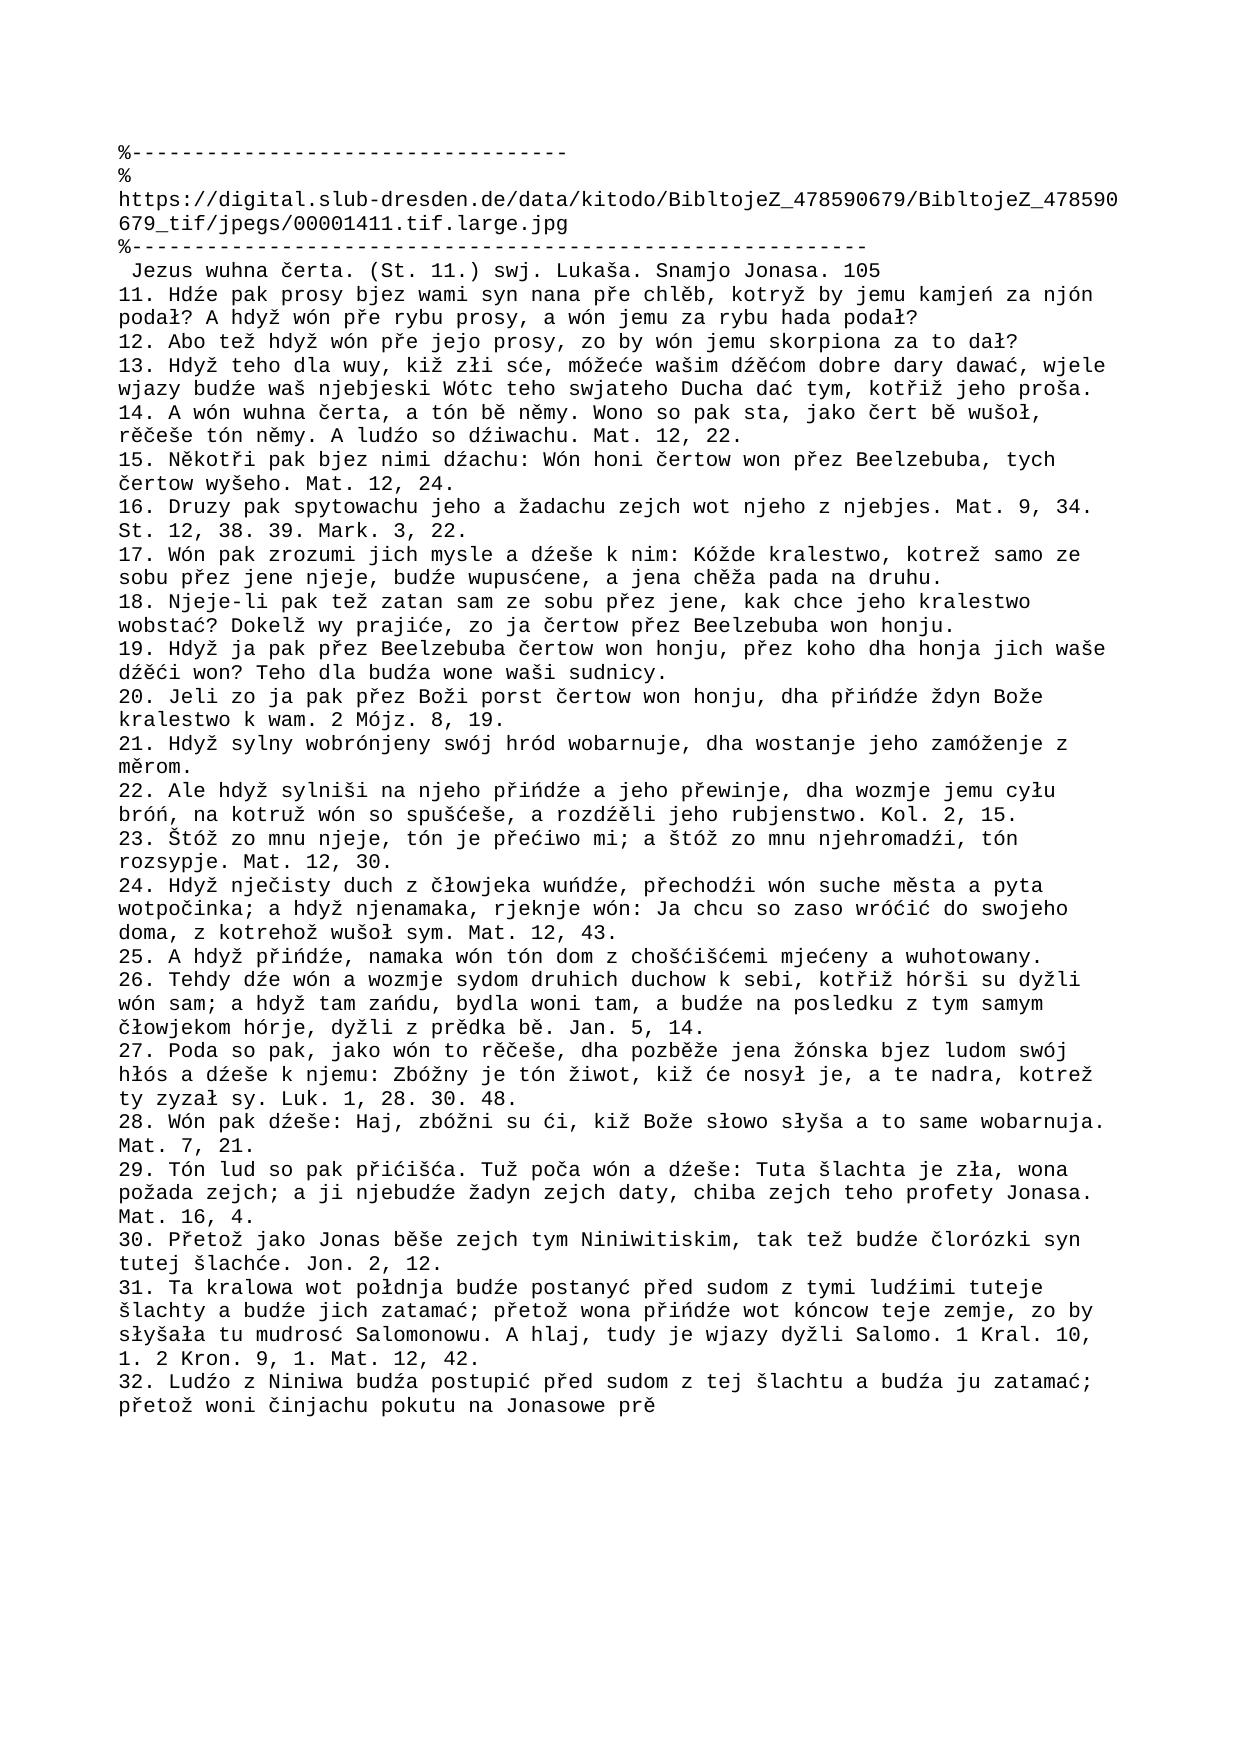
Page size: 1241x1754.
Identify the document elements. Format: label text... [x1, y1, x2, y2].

text %----------------------------------------------------------- [118, 236, 1122, 260]
text 25. A hdyž přińdźe, namaka wón tón dom z chošćišćemi mjećeny a wuhotowany. [118, 946, 1122, 969]
text 21. Hdyž sylny wobrónjeny swój hród wobarnuje, dha wostanje jeho zamóženje z měrom. [118, 733, 1122, 780]
text % https://digital.slub-dresden.de/data/kitodo/BibltojeZ_478590679/BibltojeZ_478590679_tif/jpegs/00001411.tif.large.jpg [118, 165, 1122, 236]
text 17. Wón pak zrozumi jich mysle a dźeše k nim: Kóžde kralestwo, kotrež samo ze sobu přez jene njeje, budźe wupusćene, a jena chěža pada na druhu. [118, 544, 1122, 591]
text 16. Druzy pak spytowachu jeho a žadachu zejch wot njeho z njebjes. Mat. 9, 34. St. 12, 38. 39. Mark. 3, 22. [118, 496, 1122, 544]
text Jezus wuhna čerta. (St. 11.) swj. Lukaša. Snamjo Jonasa. 105 [118, 260, 1122, 284]
text 14. A wón wuhna čerta, a tón bě němy. Wono so pak sta, jako čert bě wušoł, rěčeše tón němy. A ludźo so dźiwachu. Mat. 12, 22. [118, 402, 1122, 449]
text 29. Tón lud so pak přićišća. Tuž poča wón a dźeše: Tuta šlachta je zła, wona požada zejch; a ji njebudźe žadyn zejch daty, chiba zejch teho profety Jonasa. Mat. 16, 4. [118, 1158, 1122, 1229]
text 24. Hdyž nječisty duch z čłowjeka wuńdźe, přechodźi wón suche města a pyta wotpočinka; a hdyž njenamaka, rjeknje wón: Ja chcu so zaso wróćić do swojeho doma, z kotrehož wušoł sym. Mat. 12, 43. [118, 875, 1122, 946]
text 30. Přetož jako Jonas běše zejch tym Niniwitiskim, tak tež budźe člorózki syn tutej šlachće. Jon. 2, 12. [118, 1229, 1122, 1277]
text 20. Jeli zo ja pak přez Boži porst čertow won honju, dha přińdźe ždyn Bože kralestwo k wam. 2 Mójz. 8, 19. [118, 686, 1122, 733]
text 15. Někotři pak bjez nimi dźachu: Wón honi čertow won přez Beelzebuba, tych čertow wyšeho. Mat. 12, 24. [118, 449, 1122, 496]
text 23. Štóž zo mnu njeje, tón je přećiwo mi; a štóž zo mnu njehromadźi, tón rozsypje. Mat. 12, 30. [118, 827, 1122, 875]
text 26. Tehdy dźe wón a wozmje sydom druhich duchow k sebi, kotřiž hórši su dyžli wón sam; a hdyž tam zańdu, bydla woni tam, a budźe na posledku z tym samym čłowjekom hórje, dyžli z prědka bě. Jan. 5, 14. [118, 969, 1122, 1040]
text 18. Njeje-li pak tež zatan sam ze sobu přez jene, kak chce jeho kralestwo wobstać? Dokelž wy prajiće, zo ja čertow přez Beelzebuba won honju. [118, 591, 1122, 638]
text 31. Ta kralowa wot połdnja budźe postanyć před sudom z tymi ludźimi tuteje šlachty a budźe jich zatamać; přetož wona přińdźe wot kóncow teje zemje, zo by słyšała tu mudrosć Salomonowu. A hlaj, tudy je wjazy dyžli Salomo. 1 Kral. 10, 1. 2 Kron. 9, 1. Mat. 12, 42. [118, 1277, 1122, 1371]
text 27. Poda so pak, jako wón to rěčeše, dha pozběže jena žónska bjez ludom swój hłós a dźeše k njemu: Zbóžny je tón žiwot, kiž će nosył je, a te nadra, kotrež ty zyzał sy. Luk. 1, 28. 30. 48. [118, 1040, 1122, 1111]
text 32. Ludźo z Niniwa budźa postupić před sudom z tej šlachtu a budźa ju zatamać; přetož woni činjachu pokutu na Jonasowe prě [118, 1371, 1122, 1419]
text 22. Ale hdyž sylniši na njeho přińdźe a jeho přewinje, dha wozmje jemu cyłu bróń, na kotruž wón so spušćeše, a rozdźěli jeho rubjenstwo. Kol. 2, 15. [118, 780, 1122, 827]
text 19. Hdyž ja pak přez Beelzebuba čertow won honju, přez koho dha honja jich waše dźěći won? Teho dla budźa wone waši sudnicy. [118, 638, 1122, 686]
text 13. Hdyž teho dla wuy, kiž złi sće, móžeće wašim dźěćom dobre dary dawać, wjele wjazy budźe waš njebjeski Wótc teho swjateho Ducha dać tym, kotřiž jeho proša. [118, 354, 1122, 402]
text 12. Abo tež hdyž wón pře jejo prosy, zo by wón jemu skorpiona za to dał? [118, 331, 1122, 354]
text 28. Wón pak dźeše: Haj, zbóžni su ći, kiž Bože słowo słyša a to same wobarnuja. Mat. 7, 21. [118, 1111, 1122, 1158]
text 11. Hdźe pak prosy bjez wami syn nana pře chlěb, kotryž by jemu kamjeń za njón podał? A hdyž wón pře rybu prosy, a wón jemu za rybu hada podał? [118, 284, 1122, 331]
text %----------------------------------- [118, 142, 1122, 165]
